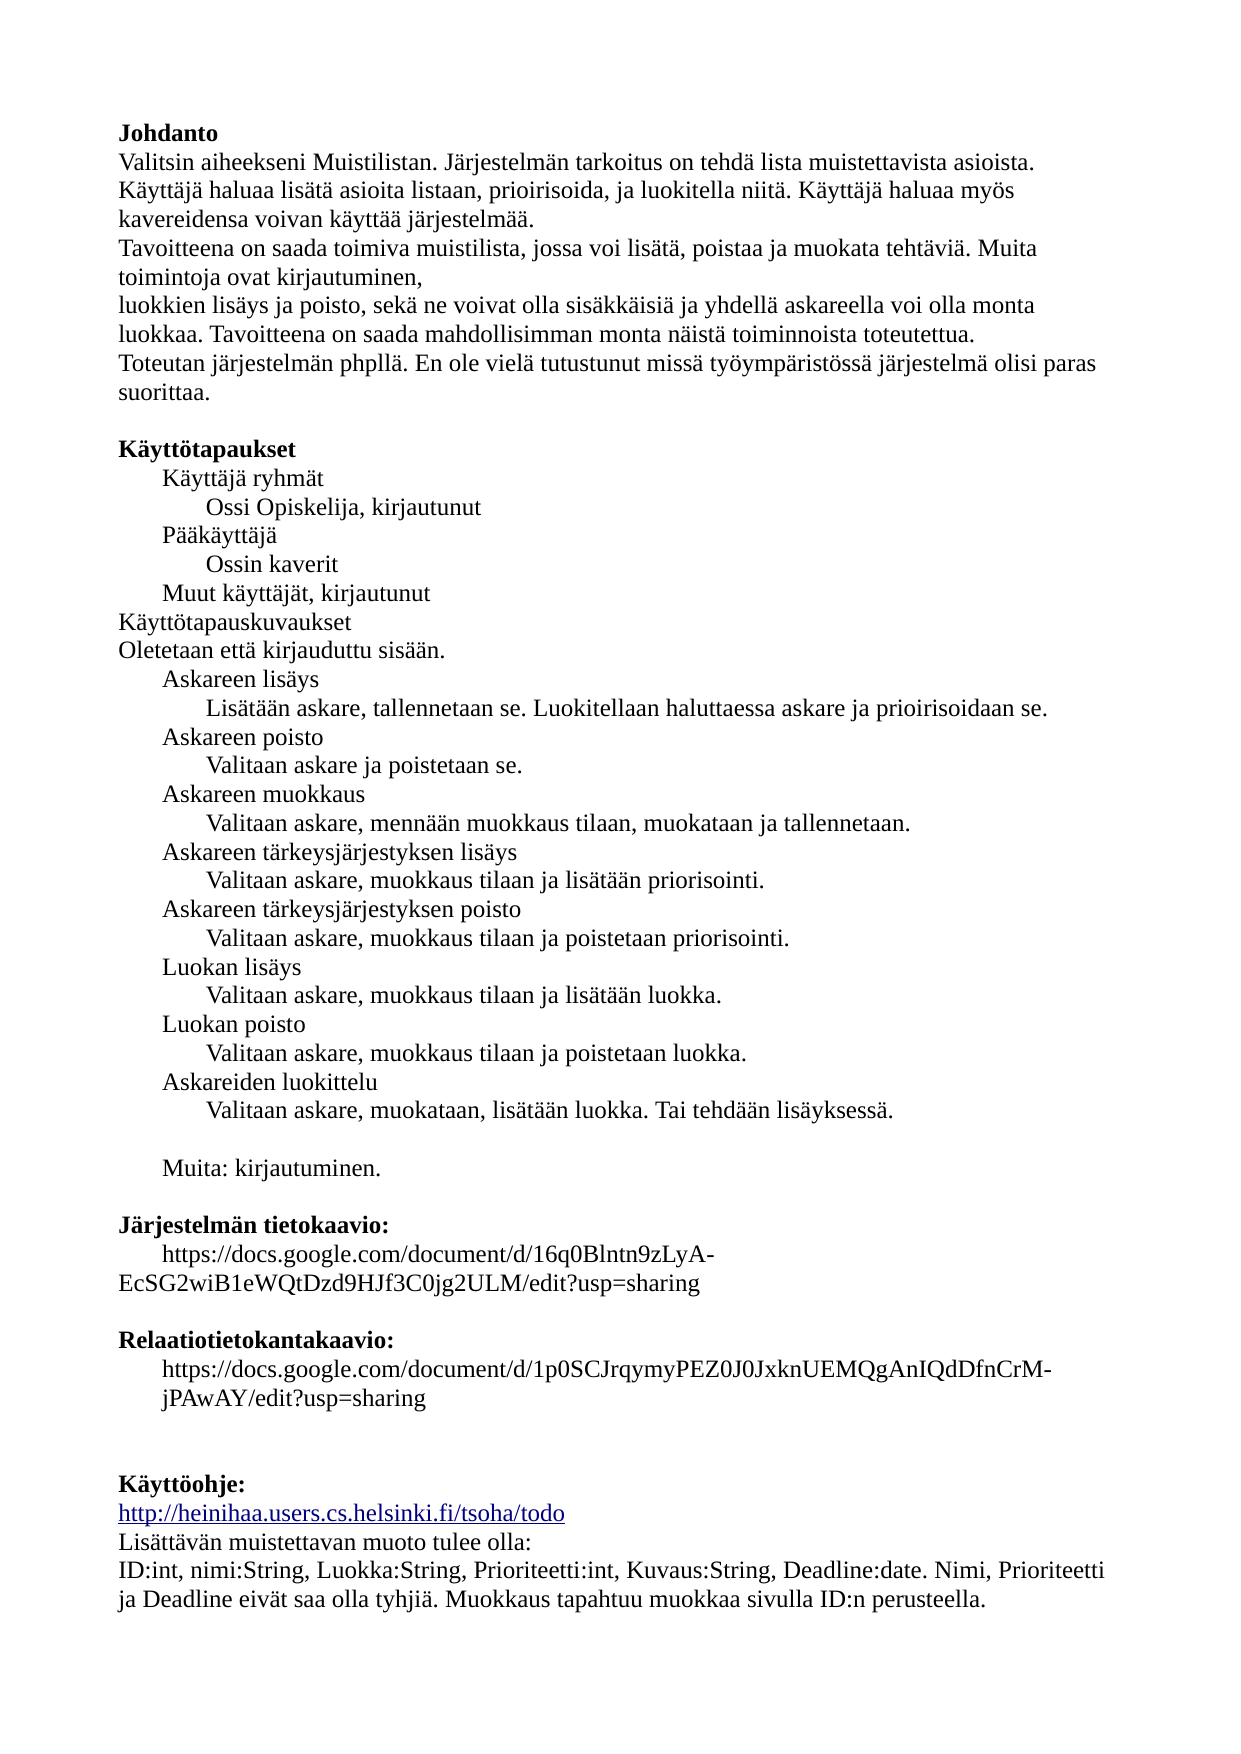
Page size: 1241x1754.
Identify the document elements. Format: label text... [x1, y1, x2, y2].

text Askareen tärkeysjärjestyksen lisäys [118, 837, 1122, 866]
text Käyttötapauskuvaukset [118, 607, 1122, 636]
text Muita: kirjautuminen. [118, 1153, 1122, 1182]
text Valitsin aiheekseni Muistilistan. Järjestelmän tarkoitus on tehdä lista muistettavista asioista. [118, 147, 1122, 176]
text Toteutan järjestelmän phpllä. En ole vielä tutustunut missä työympäristössä järjestelmä olisi paras suorittaa. [118, 348, 1122, 406]
text Tavoitteena on saada toimiva muistilista, jossa voi lisätä, poistaa ja muokata tehtäviä. Muita toimintoja ovat kirjautuminen, [118, 233, 1122, 291]
text Pääkäyttäjä [118, 521, 1122, 549]
text Käyttöohje: [118, 1469, 1122, 1498]
text Lisättävän muistettavan muoto tulee olla: [118, 1527, 1122, 1556]
text Valitaan askare, muokkaus tilaan ja poistetaan luokka. [118, 1038, 1122, 1067]
text https://docs.google.com/document/d/16q0Blntn9zLyA-EcSG2wiB1eWQtDzd9HJf3C0jg2ULM/edit?usp=sharing [118, 1239, 1122, 1297]
text Muut käyttäjät, kirjautunut [118, 578, 1122, 607]
text Valitaan askare ja poistetaan se. [118, 751, 1122, 779]
text Ossi Opiskelija, kirjautunut [118, 492, 1122, 521]
text http://heinihaa.users.cs.helsinki.fi/tsoha/todo [118, 1498, 1122, 1527]
text Käyttäjä haluaa lisätä asioita listaan, prioirisoida, ja luokitella niitä. Käyttäjä haluaa myös kavereidensa voivan käyttää järjestelmää. [118, 176, 1122, 233]
text Johdanto [118, 118, 1122, 147]
text Askareen poisto [118, 722, 1122, 751]
text Relaatiotietokantakaavio: [118, 1326, 1122, 1354]
text Valitaan askare, muokkaus tilaan ja lisätään priorisointi. [118, 866, 1122, 894]
text Luokan poisto [118, 1009, 1122, 1038]
text Ossin kaverit [118, 549, 1122, 578]
text Valitaan askare, muokkaus tilaan ja poistetaan priorisointi. [118, 923, 1122, 952]
text Valitaan askare, mennään muokkaus tilaan, muokataan ja tallennetaan. [118, 808, 1122, 837]
text Askareiden luokittelu [118, 1067, 1122, 1096]
text Askareen tärkeysjärjestyksen poisto [118, 894, 1122, 923]
text luokkien lisäys ja poisto, sekä ne voivat olla sisäkkäisiä ja yhdellä askareella voi olla monta luokkaa. Tavoitteena on saada mahdollisimman monta näistä toiminnoista toteutettua. [118, 291, 1122, 348]
text Käyttötapaukset [118, 434, 1122, 463]
text Valitaan askare, muokataan, lisätään luokka. Tai tehdään lisäyksessä. [118, 1096, 1122, 1124]
text Luokan lisäys [118, 952, 1122, 981]
text Oletetaan että kirjauduttu sisään. [118, 636, 1122, 664]
text https://docs.google.com/document/d/1p0SCJrqymyPEZ0J0JxknUEMQgAnIQdDfnCrM- jPAwAY/edit?usp=sharing [118, 1354, 1122, 1412]
text Lisätään askare, tallennetaan se. Luokitellaan haluttaessa askare ja prioirisoidaan se. [118, 693, 1122, 722]
text Askareen lisäys [118, 664, 1122, 693]
text ID:int, nimi:String, Luokka:String, Prioriteetti:int, Kuvaus:String, Deadline:date. Nimi, Prioriteetti ja Deadline eivät saa olla tyhjiä. Muokkaus tapahtuu muokkaa sivulla ID:n perusteella. [118, 1556, 1122, 1613]
text Käyttäjä ryhmät [118, 463, 1122, 492]
text Järjestelmän tietokaavio: [118, 1211, 1122, 1239]
text Valitaan askare, muokkaus tilaan ja lisätään luokka. [118, 981, 1122, 1009]
text Askareen muokkaus [118, 779, 1122, 808]
